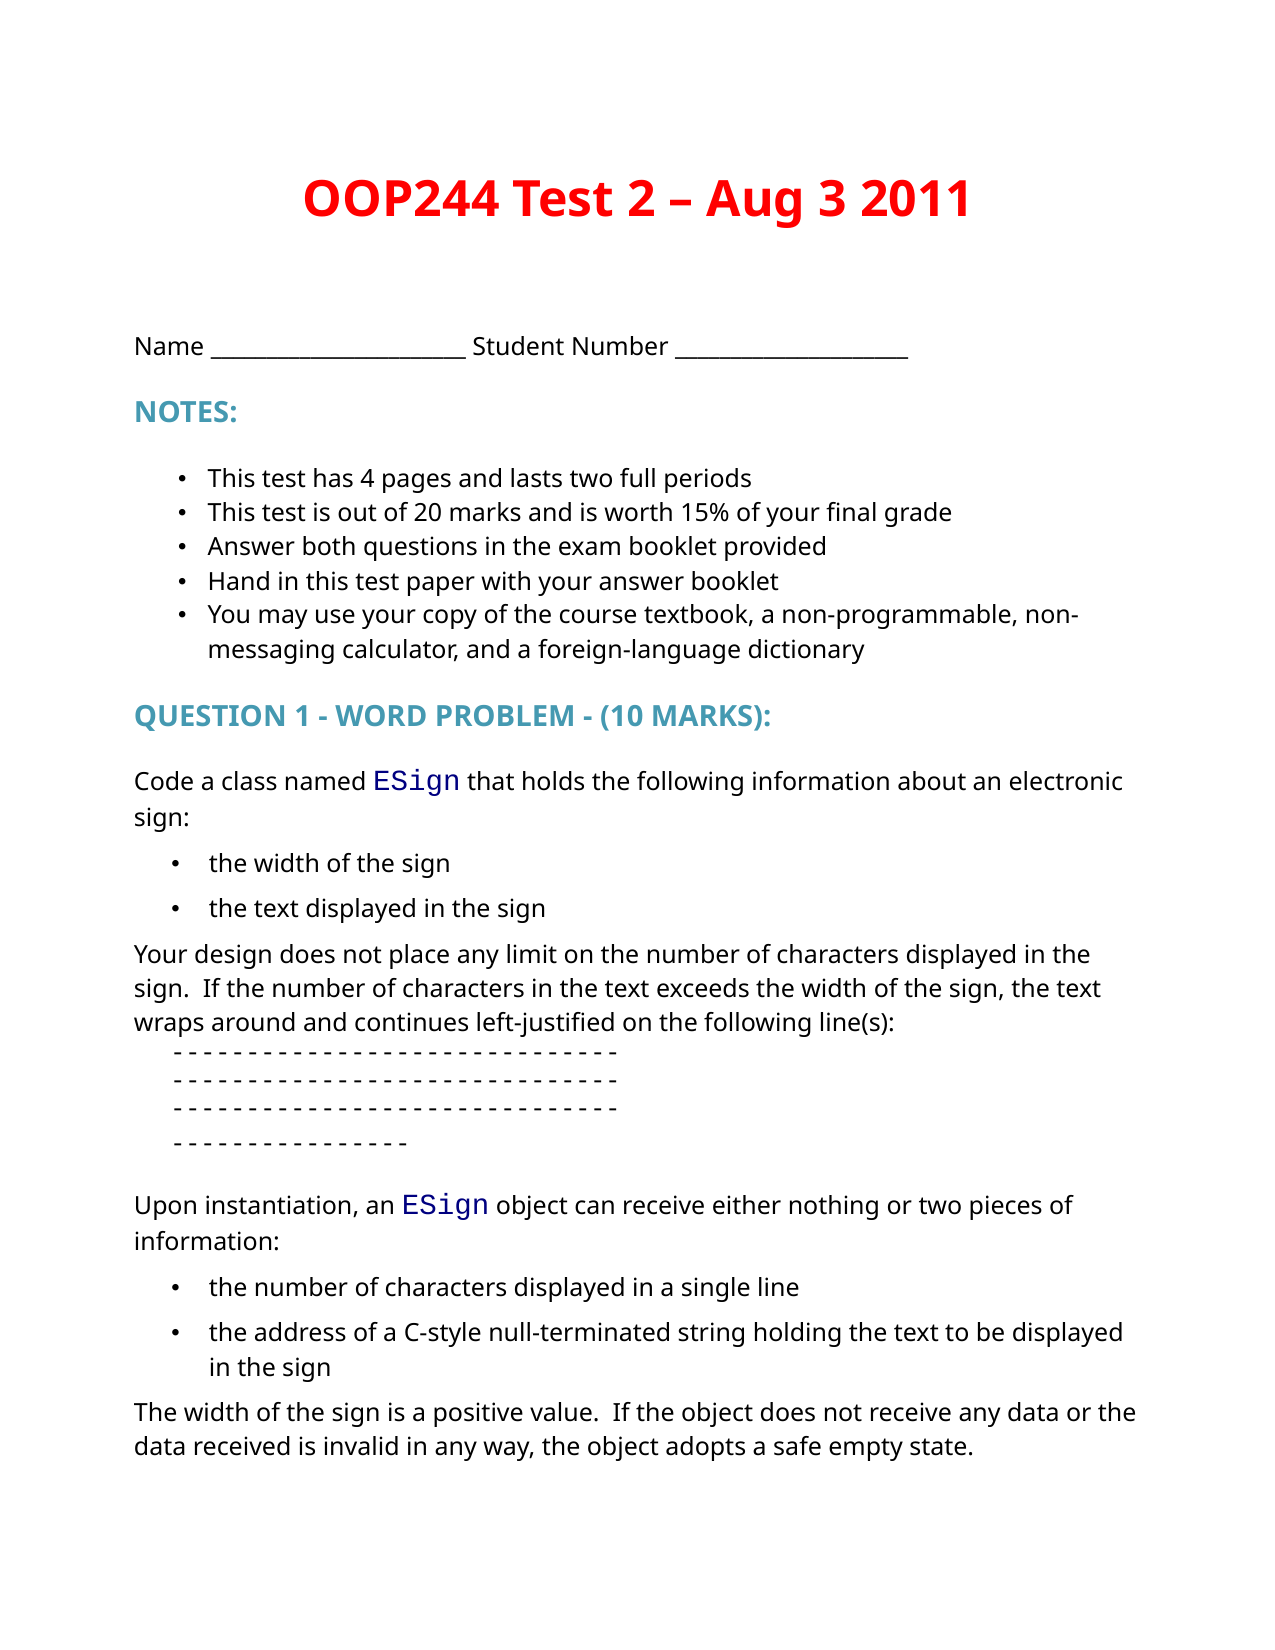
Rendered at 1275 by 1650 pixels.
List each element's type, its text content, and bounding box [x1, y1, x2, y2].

table_header OOP244 Test 2 – Aug 3 2011 Name _______________________ Student Number _____________________ NOTES: This test has 4 pages and lasts two full periods This test is out of 20 marks and is worth 15% of your final grade Answer both questions in the exam booklet provided Hand in this test paper with your answer booklet You may use your copy of the course textbook, a non-programmable, non-messaging calculator, and a foreign-language dictionary QUESTION 1 - WORD PROBLEM - (10 MARKS): Code a class named ESign that holds the following information about an electronic sign: the width of the sign the text displayed in the sign Your design does not place any limit on the number of characters displayed in the sign. If the number of characters in the text exceeds the width of the sign, the text wraps around and continues left-justified on the following line(s): ------------------------------ ------------------------------ ------------------------------ ---------------- Upon instantiation, an ESign object can receive either nothing or two pieces of information: the number of characters displayed in a single line the address of a C-style null-terminated string holding the text to be displayed in the sign The width of the sign is a positive value. If the object does not receive any data or the data received is invalid in any way, the object adopts a safe empty state. [118, 147, 1159, 1508]
